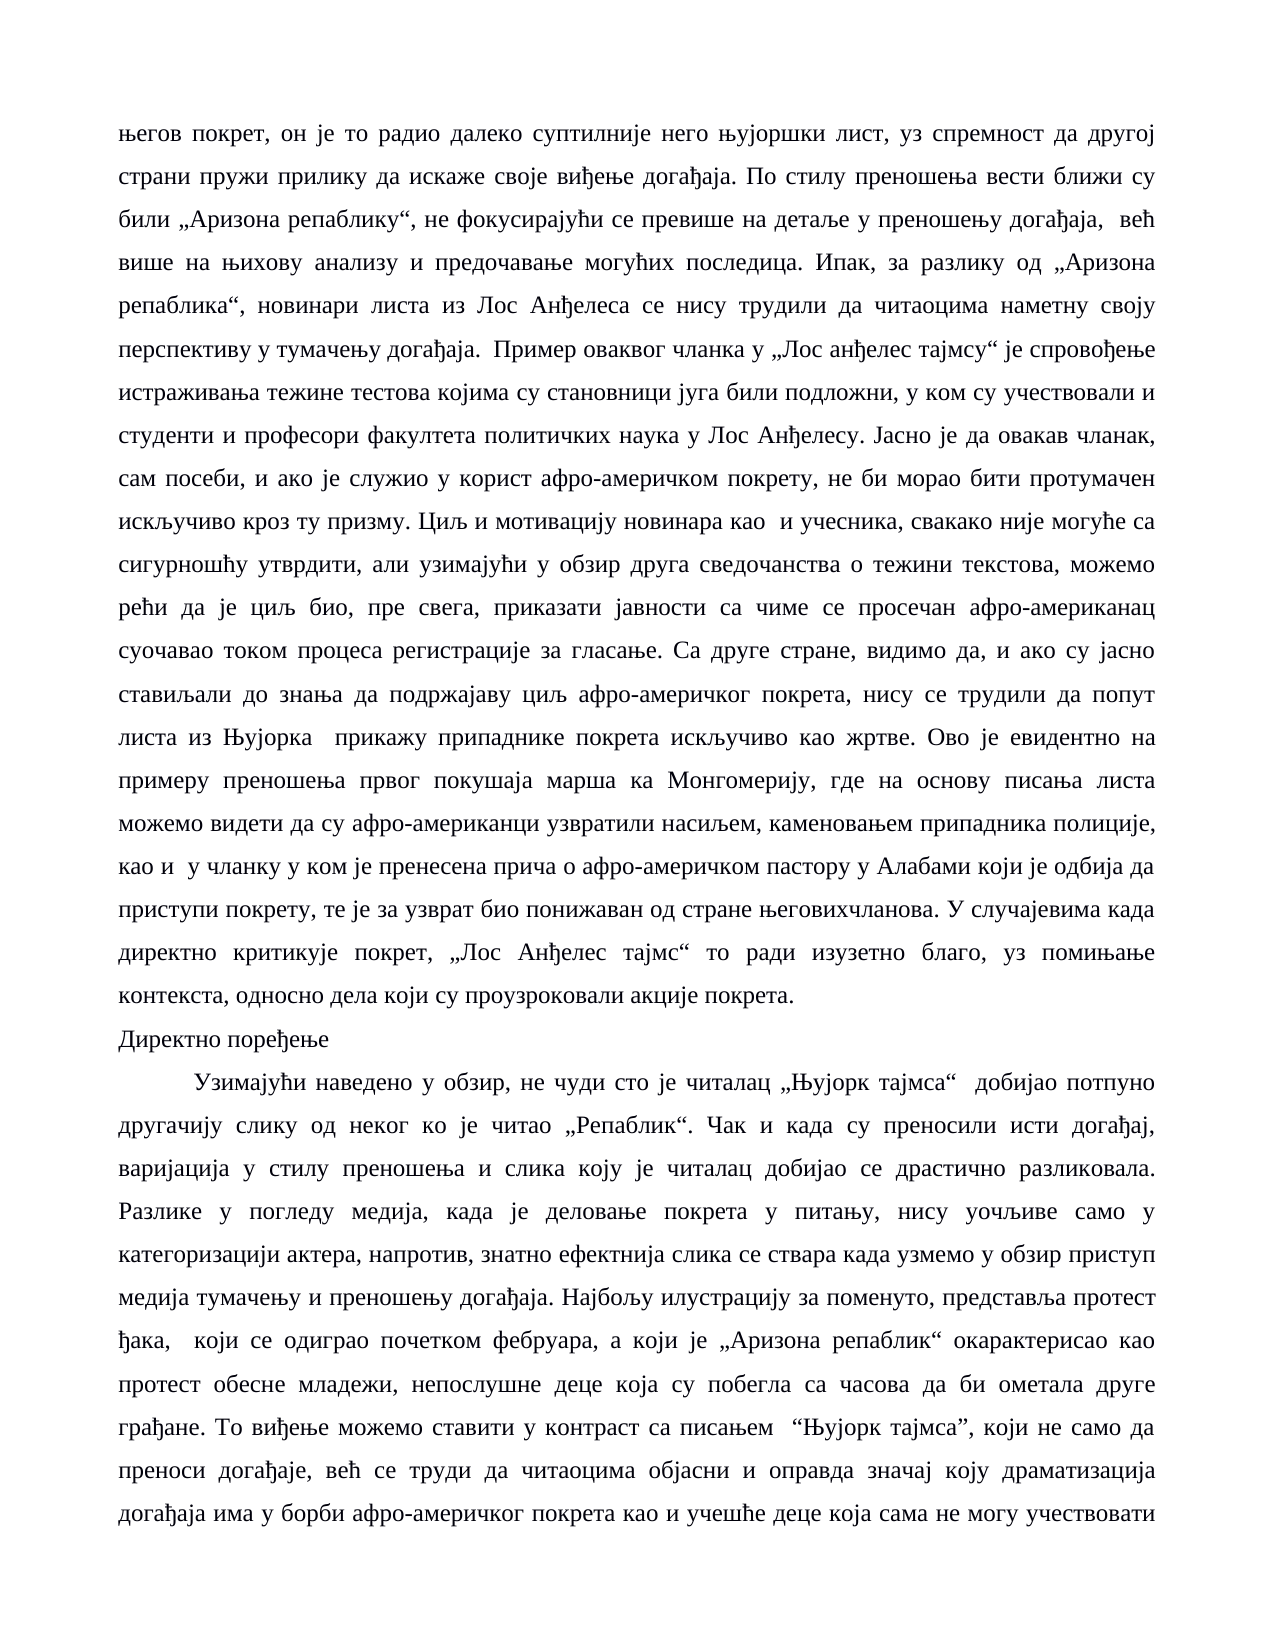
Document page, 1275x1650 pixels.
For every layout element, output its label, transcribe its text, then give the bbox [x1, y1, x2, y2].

text његов покрет, он је то радио далеко суптилније него њујоршки лист, уз спремност да другој страни пружи прилику да искаже своје виђење догађаја. По стилу преношења вести ближи су били „Аризона репаблику“, не фокусирајући се превише на детаље у преношењу догађаја, већ више на њихову анализу и предочавање могућих последица. Ипак, за разлику од „Аризона репаблика“, новинари листа из Лос Анђелеса се нису трудили да читаоцима наметну своју перспективу у тумачењу догађаја. Пример оваквог чланка у „Лос анђелес тајмсу“ је спровођење истраживања тежине тестова којима су становници југа били подложни, у ком су учествовали и студенти и професори факултета политичких наука у Лос Анђелесу. Јасно је да овакав чланак, сам посеби, и ако је служио у корист афро-америчком покрету, не би морао бити протумачен искључиво кроз ту призму. Циљ и мотивацију новинара као и учесника, свакако није могуће са сигурношћу утврдити, али узимајући у обзир друга сведочанства о тежини текстова, можемо рећи да је циљ био, пре свега, приказати јавности са чиме се просечан афро-американац суочавао током процеса регистрације за гласање. Са друге стране, видимо да, и ако су јасно ставиљали до знања да подржајаву циљ афро-америчког покрета, нису се трудили да попут листа из Њујорка прикажу припаднике покрета искључиво као жртве. Ово је евидентно на примеру преношења првог покушаја марша ка Монгомерију, где на основу писања листа можемо видети да су афро-американци узвратили насиљем, каменовањем припадника полиције, као и у чланку у ком је пренесена прича о афро-америчком пастору у Алабами који је одбија да приступи покрету, те је за узврат био понижаван од стране његовихчланова. У случајевима када директно критикује покрет, „Лос Анђелес тајмс“ то ради изузетно благо, уз помињање контекста, односно дела који су проузроковали акције покрета. [118, 118, 1157, 1009]
text Директно поређење [118, 1024, 1157, 1052]
text Узимајући наведено у обзир, не чуди сто је читалац „Њујорк тајмса“ добијао потпуно другачију слику од неког ко је читао „Репаблик“. Чак и када су преносили исти догађај, варијација у стилу преношења и слика коју је читалац добијао се драстично разликовала. Разлике у погледу медија, када је деловање покрета у питању, нису уочљиве само у категоризацији актера, напротив, знатно ефектнија слика се ствара када узмемо у обзир приступ медија тумачењу и преношењу догађаја. Најбољу илустрацију за поменуто, представља протест ђака, који се одиграо почетком фебруара, а који је „Аризона репаблик“ окарактерисао као протест обесне младежи, непослушне деце која су побегла са часова да би ометала друге грађане. То виђење можемо ставити у контраст са писањем “Њујорк тајмса”, који не само да преноси догађаје, већ се труди да читаоцима објасни и оправда значај коју драматизација догађаја има у борби афро-америчког покрета као и учешће деце која сама не могу учествовати [118, 1067, 1157, 1527]
